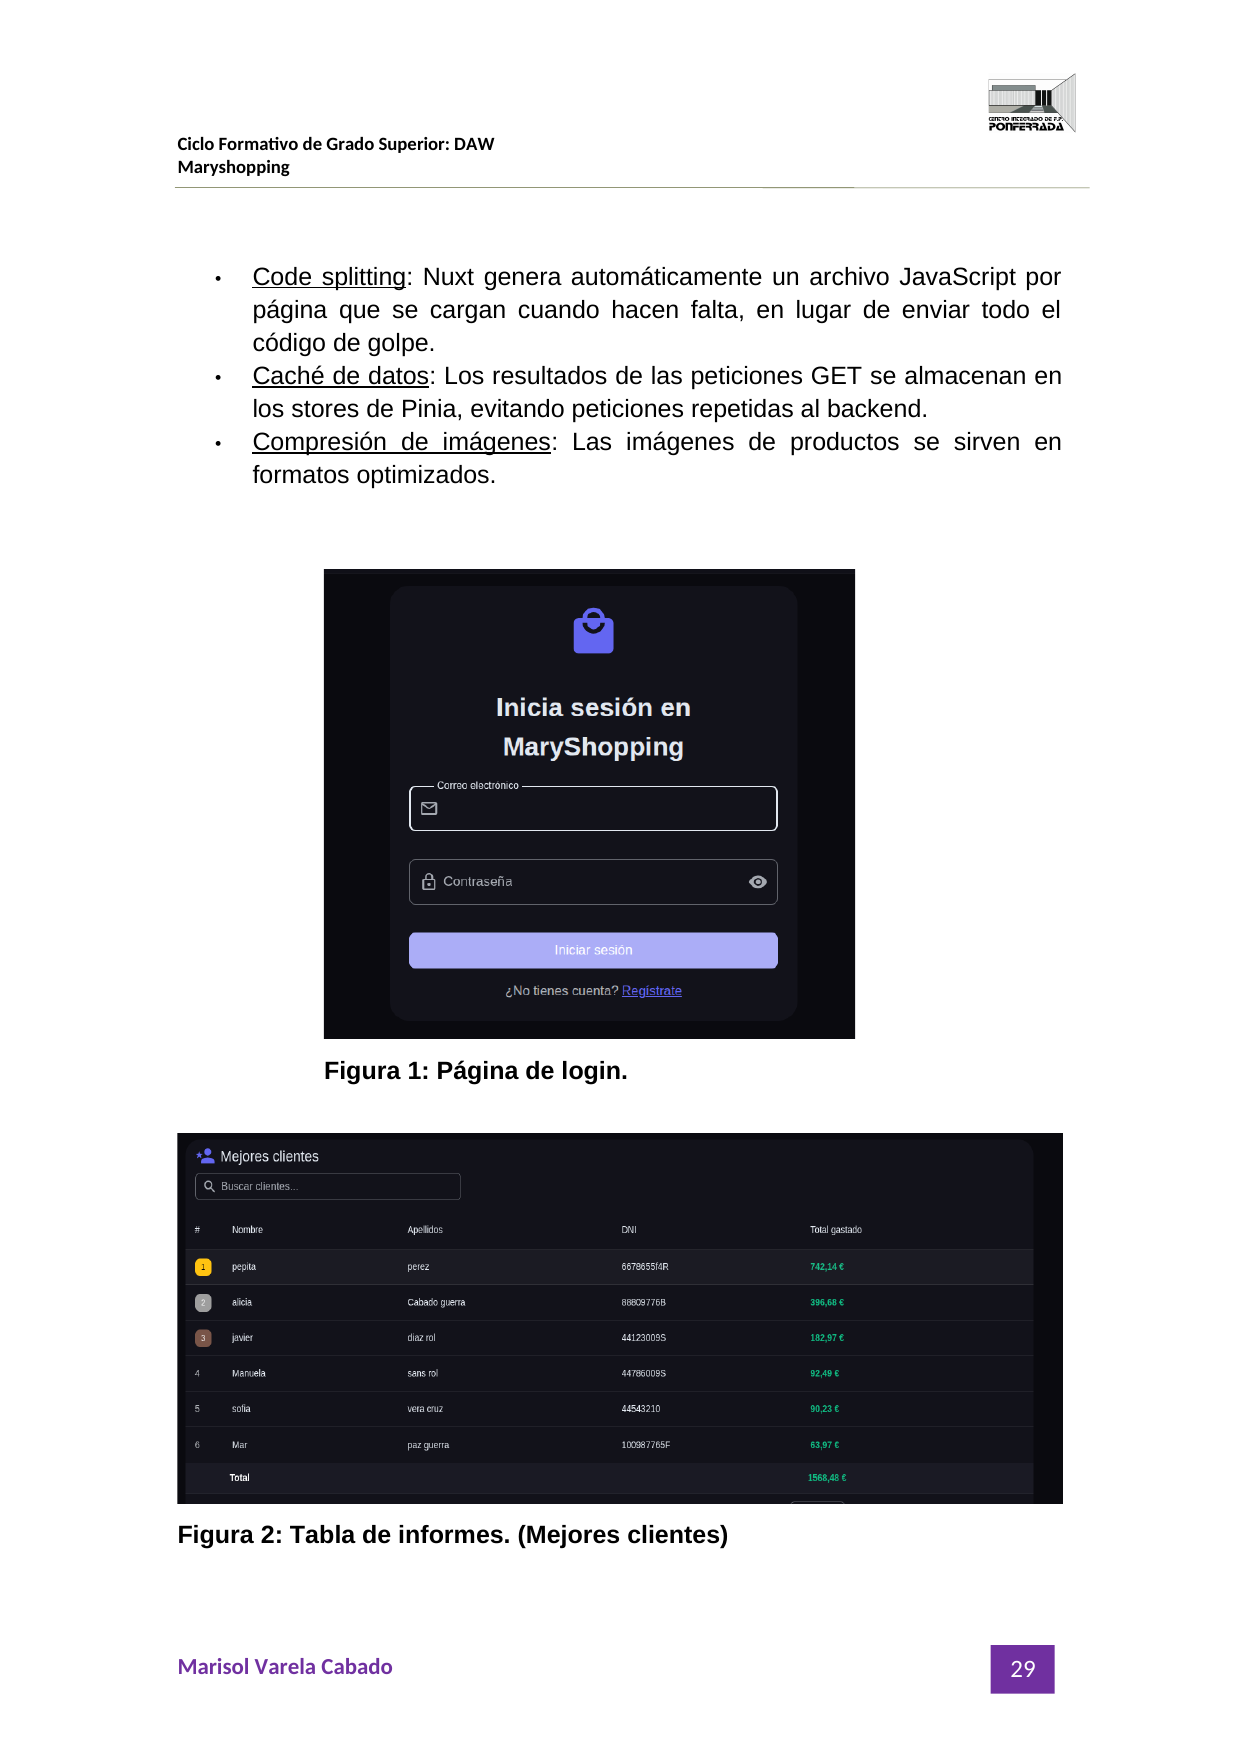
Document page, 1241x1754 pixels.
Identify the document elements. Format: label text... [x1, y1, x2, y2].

picture [323, 569, 855, 1039]
list Caché de datos: Los resultados de las peticiones GET se almacenan en los stores de Pinia, evitando peticiones repetidas al backend. [215, 361, 1063, 423]
list Code splitting: Nuxt genera automáticamente un archivo JavaScript por página que se cargan cuando hacen falta, en lugar de enviar todo el código de golpe. [215, 262, 1063, 357]
list Compresión de imágenes: Las imágenes de productos se sirven en formatos optimizados. [215, 427, 1063, 489]
text Figura 1: Página de login. [324, 1039, 855, 1084]
picture [177, 1133, 1063, 1504]
text Figura 2: Tabla de informes. (Mejores clientes) [177, 1504, 1063, 1549]
